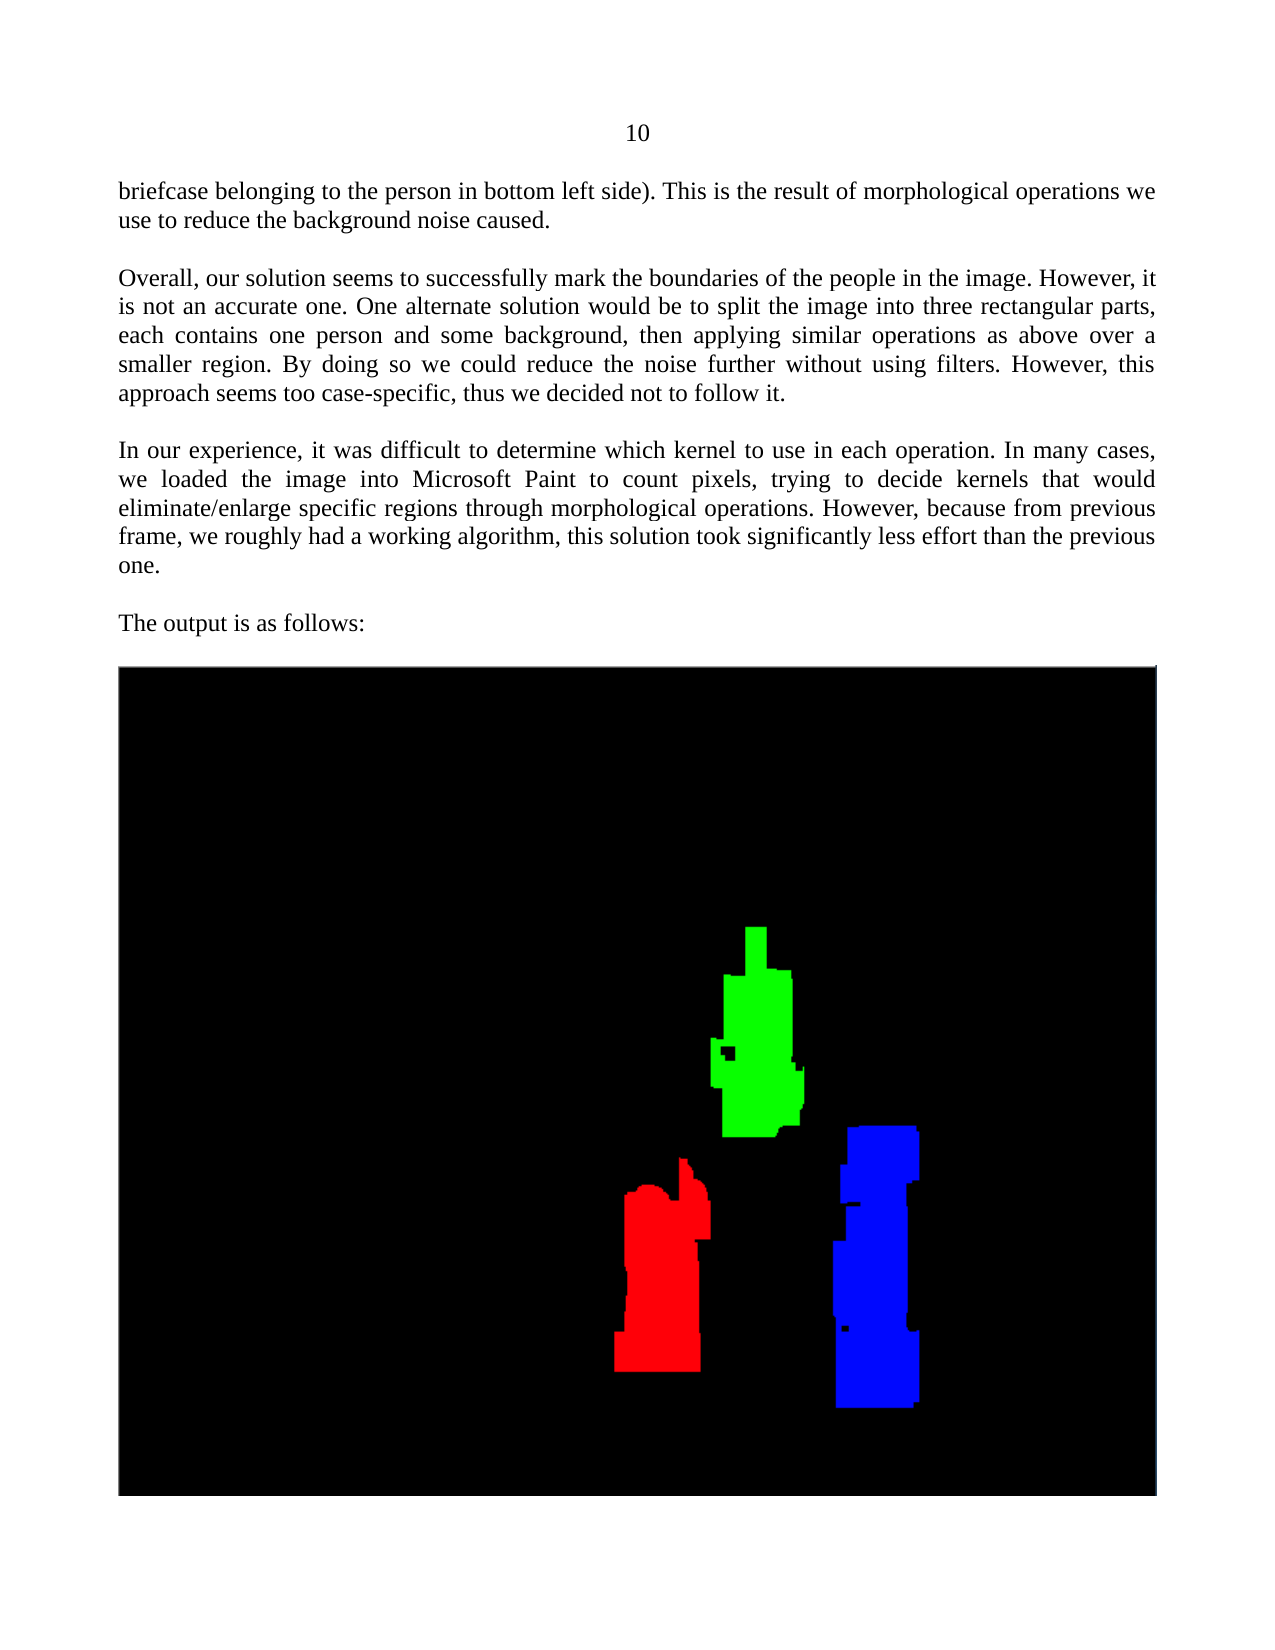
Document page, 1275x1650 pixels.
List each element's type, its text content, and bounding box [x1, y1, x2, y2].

text briefcase belonging to the person in bottom left side). This is the result of morphological operations we use to reduce the background noise caused. [118, 176, 1157, 234]
text In our experience, it was difficult to determine which kernel to use in each operation. In many cases, we loaded the image into Microsoft Paint to count pixels, trying to decide kernels that would eliminate/enlarge specific regions through morphological operations. However, because from previous frame, we roughly had a working algorithm, this solution took significantly less effort than the previous one. [118, 435, 1157, 579]
text The output is as follows: [118, 608, 1157, 636]
picture [118, 665, 1157, 1496]
text Overall, our solution seems to successfully mark the boundaries of the people in the image. However, it is not an accurate one. One alternate solution would be to split the image into three rectangular parts, each contains one person and some background, then applying similar operations as above over a smaller region. By doing so we could reduce the noise further without using filters. However, this approach seems too case-specific, thus we decided not to follow it. [118, 263, 1157, 406]
